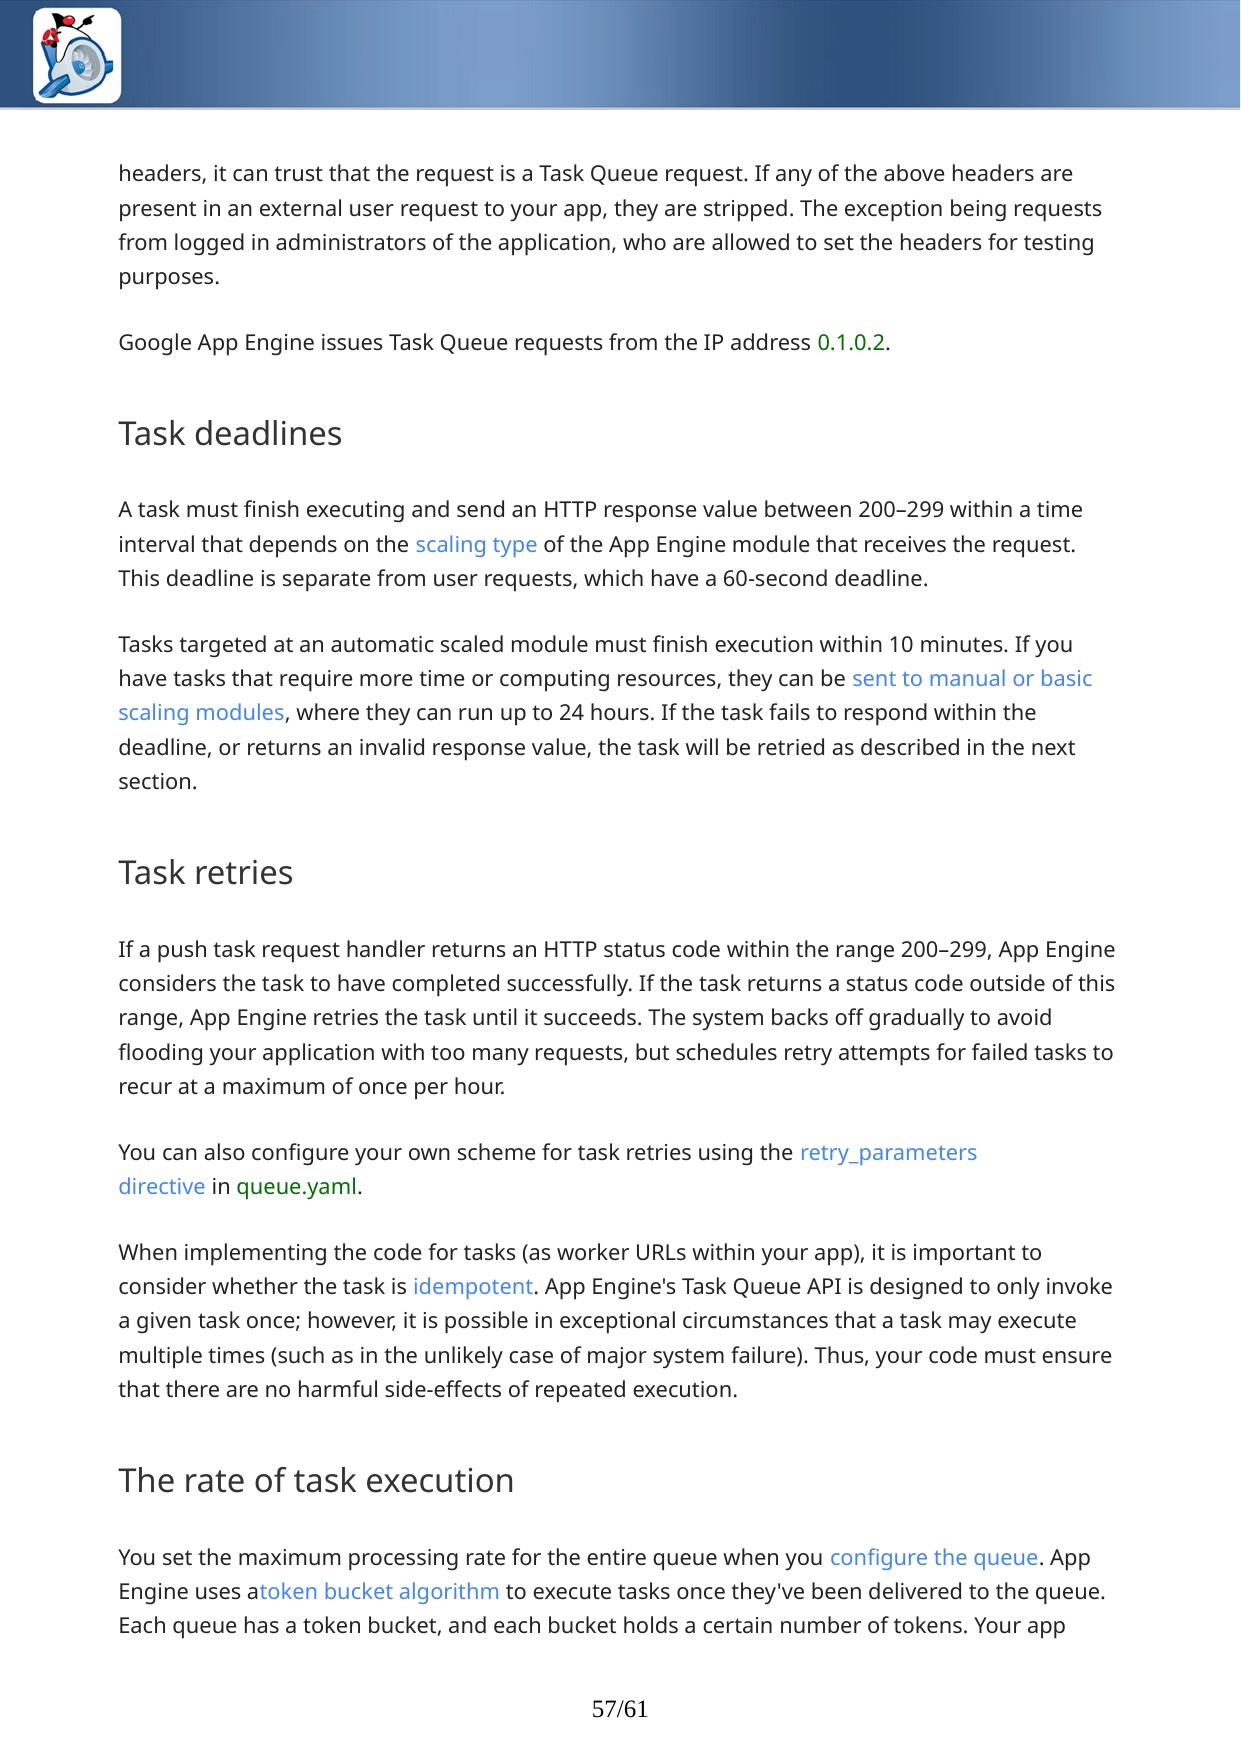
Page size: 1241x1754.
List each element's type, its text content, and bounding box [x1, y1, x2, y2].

text headers, it can trust that the request is a Task Queue request. If any of the above headers are present in an external user request to your app, they are stripped. The exception being requests from logged in administrators of the application, who are allowed to set the headers for testing purposes. [118, 153, 1122, 291]
picture [0, 0, 1241, 110]
text A task must finish executing and send an HTTP response value between 200–299 within a time interval that depends on the scaling type of the App Engine module that receives the request. This deadline is separate from user requests, which have a 60-second deadline. [118, 490, 1122, 593]
text If a push task request handler returns an HTTP status code within the range 200–299, App Engine considers the task to have completed successfully. If the task returns a status code outside of this range, App Engine retries the task until it succeeds. The system backs off gradually to avoid flooding your application with too many requests, but schedules retry attempts for failed tasks to recur at a maximum of once per hour. [118, 929, 1122, 1101]
subtitle The rate of task execution [118, 1457, 1122, 1502]
text Tasks targeted at an automatic scaled module must finish execution within 10 minutes. If you have tasks that require more time or computing resources, they can be sent to manual or basic scaling modules, where they can run up to 24 hours. If the task fails to respond within the deadline, or returns an invalid response value, the task will be retried as described in the next section. [118, 624, 1122, 796]
text You set the maximum processing rate for the entire queue when you configure the queue. App Engine uses atoken bucket algorithm to execute tasks once they've been delivered to the queue. Each queue has a token bucket, and each bucket holds a certain number of tokens. Your app [118, 1537, 1122, 1640]
subtitle Task retries [118, 849, 1122, 894]
text Google App Engine issues Task Queue requests from the IP address 0.1.0.2. [118, 322, 1122, 357]
subtitle Task deadlines [118, 410, 1122, 454]
text When implementing the code for tasks (as worker URLs within your app), it is important to consider whether the task is idempotent. App Engine's Task Queue API is designed to only invoke a given task once; however, it is possible in exceptional circumstances that a task may execute multiple times (such as in the unlikely case of major system failure). Thus, your code must ensure that there are no harmful side-effects of repeated execution. [118, 1232, 1122, 1404]
text You can also configure your own scheme for task retries using the retry_parameters directive in queue.yaml. [118, 1132, 1122, 1201]
